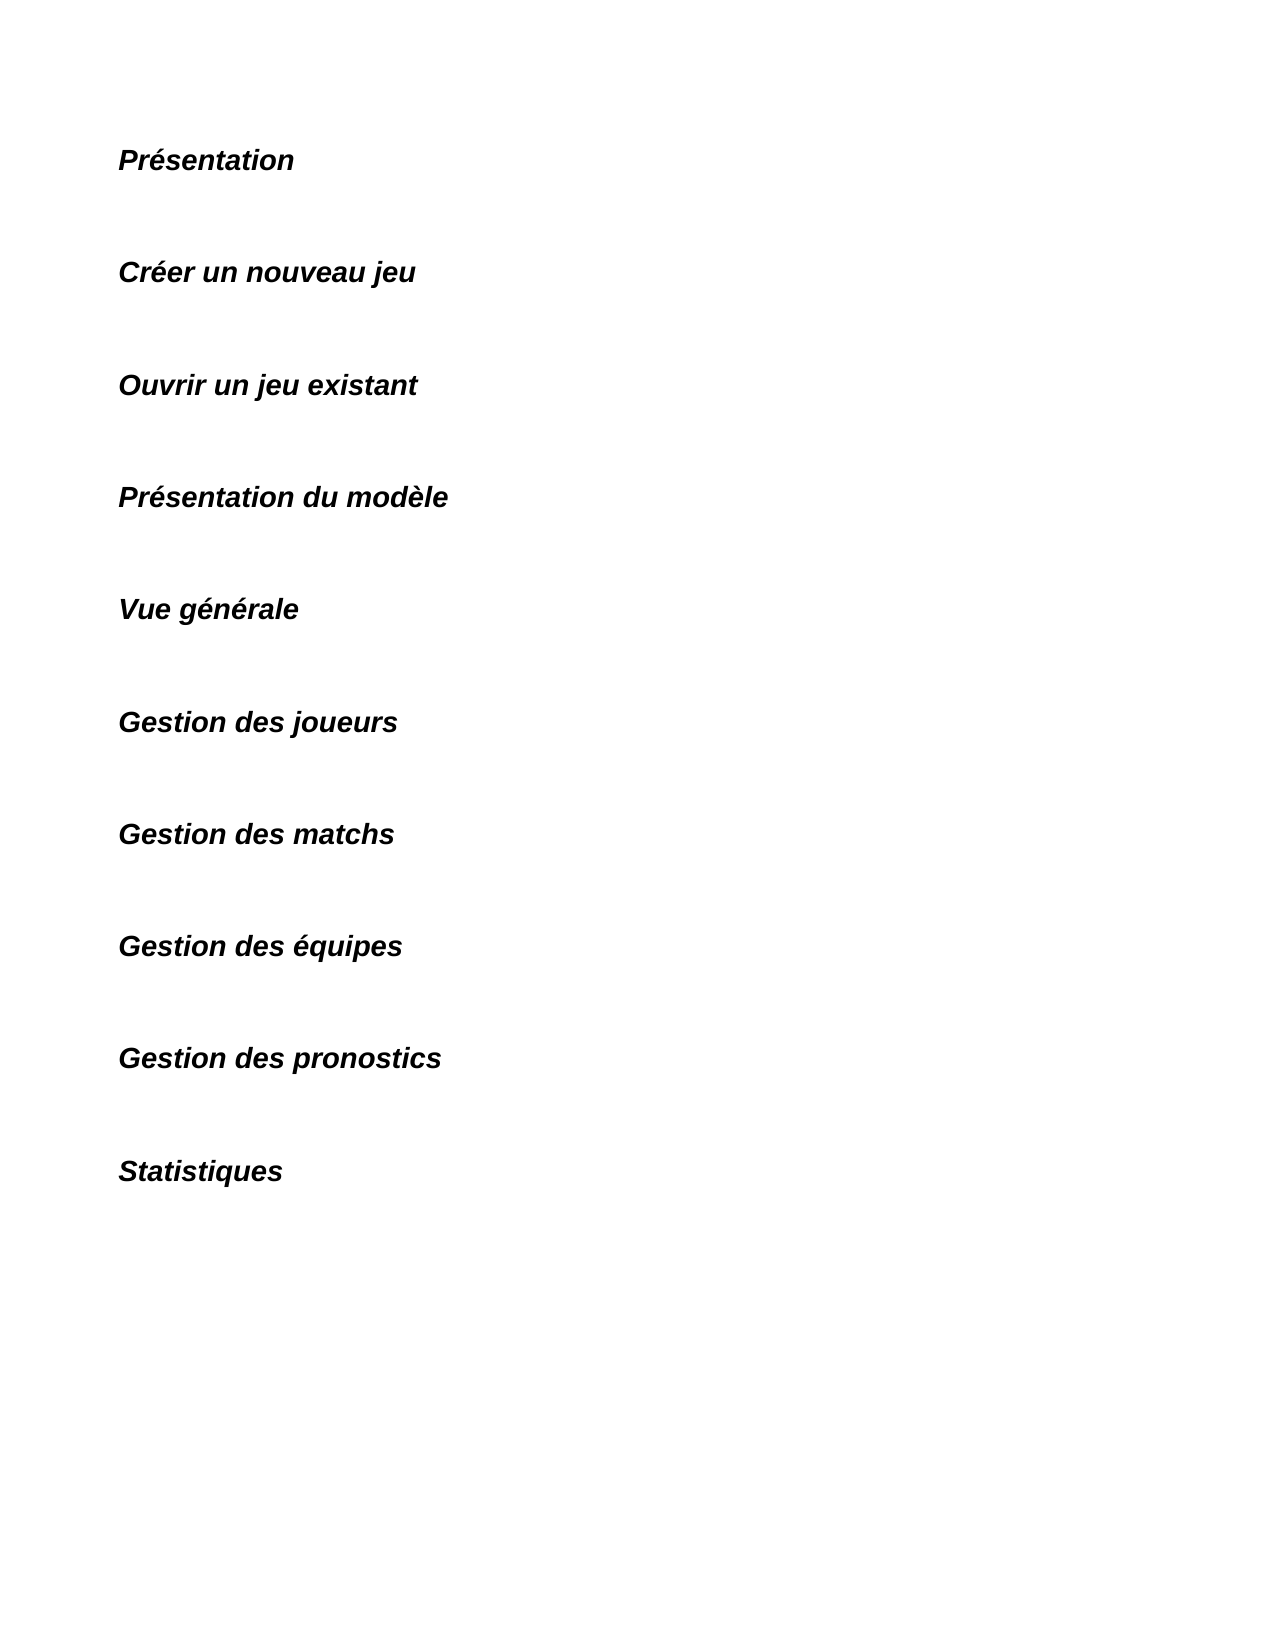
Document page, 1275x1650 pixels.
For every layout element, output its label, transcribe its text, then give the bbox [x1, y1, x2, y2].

subtitle Vue générale [118, 592, 1157, 626]
subtitle Présentation du modèle [118, 480, 1157, 513]
subtitle Statistiques [118, 1154, 1157, 1187]
subtitle Gestion des équipes [118, 929, 1157, 963]
subtitle Ouvrir un jeu existant [118, 368, 1157, 401]
subtitle Gestion des pronostics [118, 1041, 1157, 1075]
subtitle Présentation [118, 143, 1157, 177]
subtitle Gestion des joueurs [118, 704, 1157, 738]
subtitle Créer un nouveau jeu [118, 255, 1157, 289]
subtitle Gestion des matchs [118, 817, 1157, 850]
